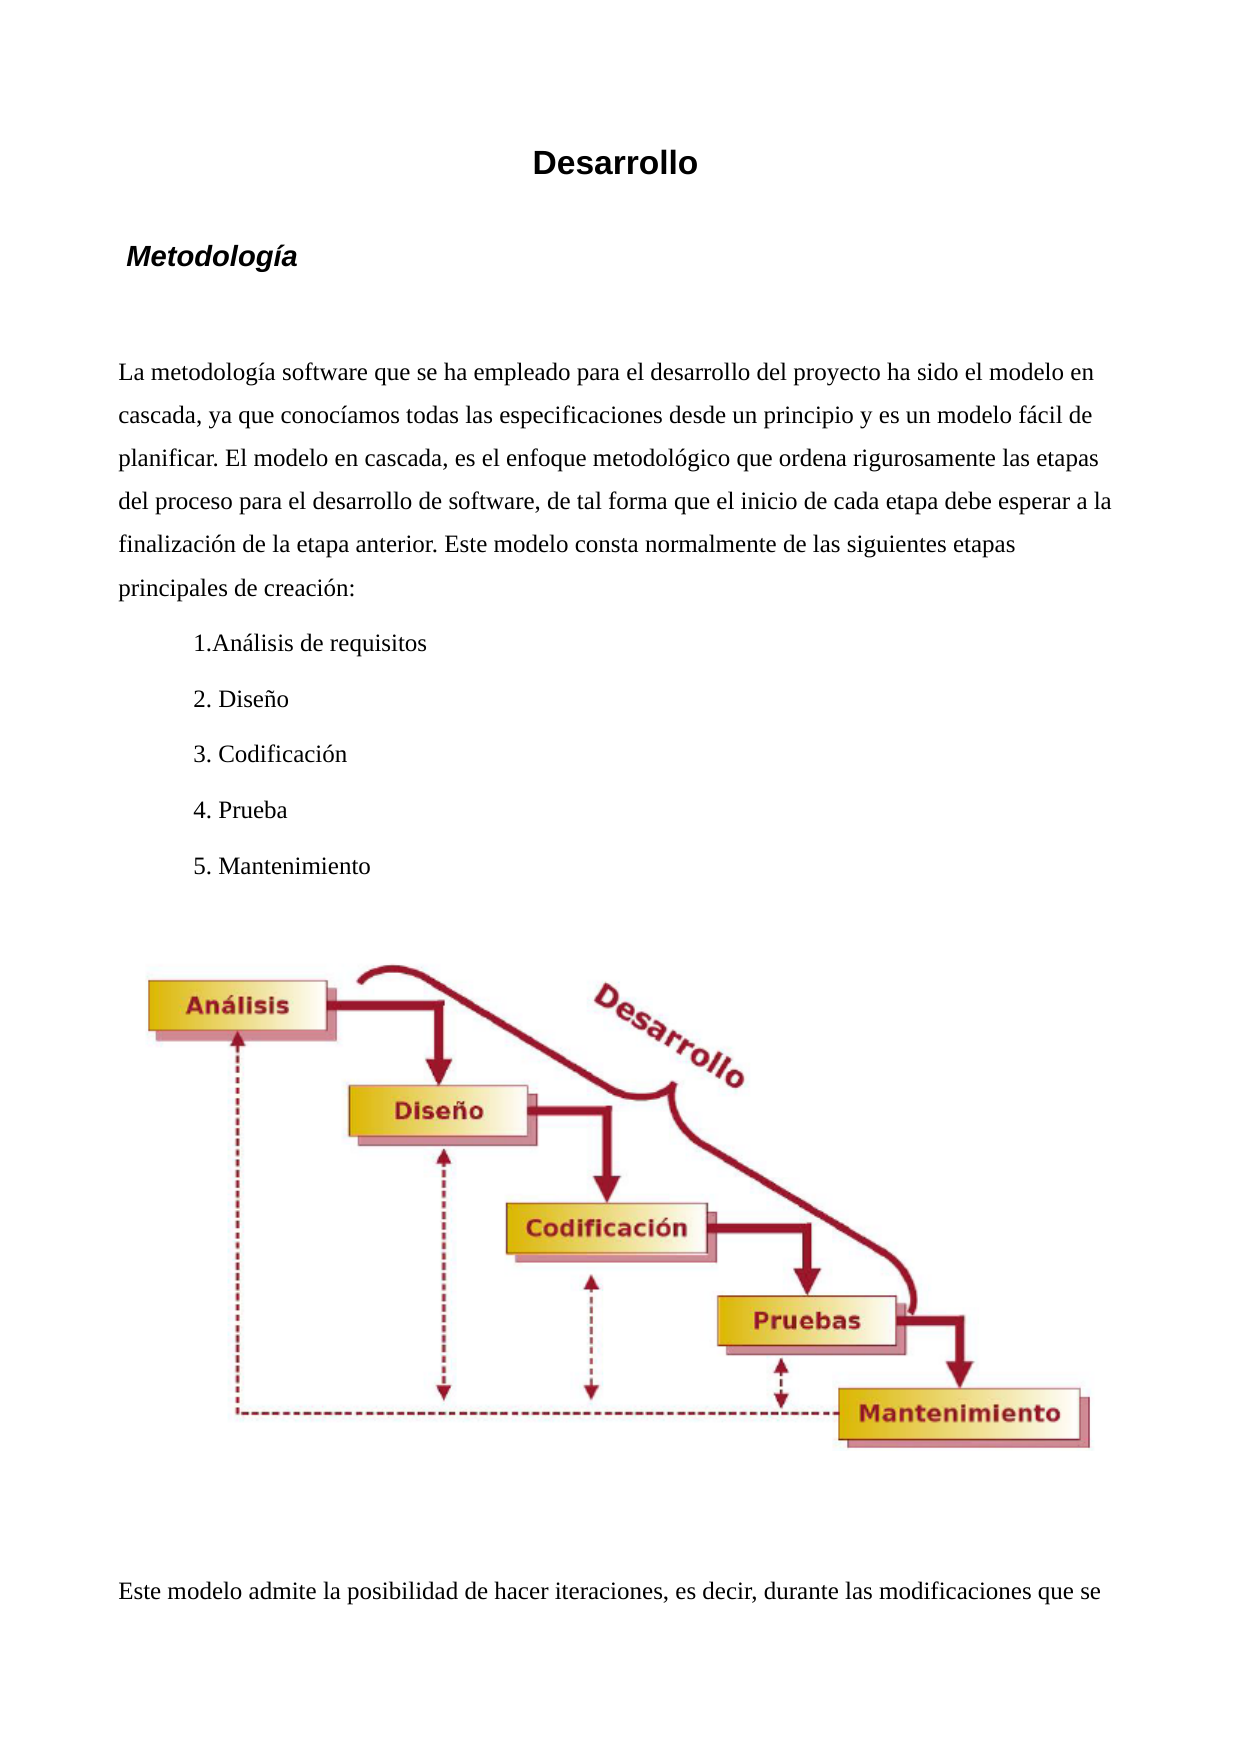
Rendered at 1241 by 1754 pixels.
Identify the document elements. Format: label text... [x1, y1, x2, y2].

list 2. Diseño [156, 684, 1122, 713]
list 1.Análisis de requisitos [156, 628, 1122, 657]
list 3. Codificación [156, 739, 1122, 768]
text La metodología software que se ha empleado para el desarrollo del proyecto ha sido el modelo en cascada, ya que conocíamos todas las especificaciones desde un principio y es un modelo fácil de planificar. El modelo en cascada, es el enfoque metodológico que ordena rigurosamente las etapas del proceso para el desarrollo de software, de tal forma que el inicio de cada etapa debe esperar a la finalización de la etapa anterior. Este modelo consta normalmente de las siguientes etapas principales de creación: [118, 357, 1122, 601]
list 5. Mantenimiento [156, 851, 1122, 879]
subtitle Metodología [118, 238, 1122, 272]
text Este modelo admite la posibilidad de hacer iteraciones, es decir, durante las modificaciones que se [118, 1576, 1122, 1605]
list 4. Prueba [156, 795, 1122, 824]
subtitle Desarrollo [118, 143, 1122, 182]
